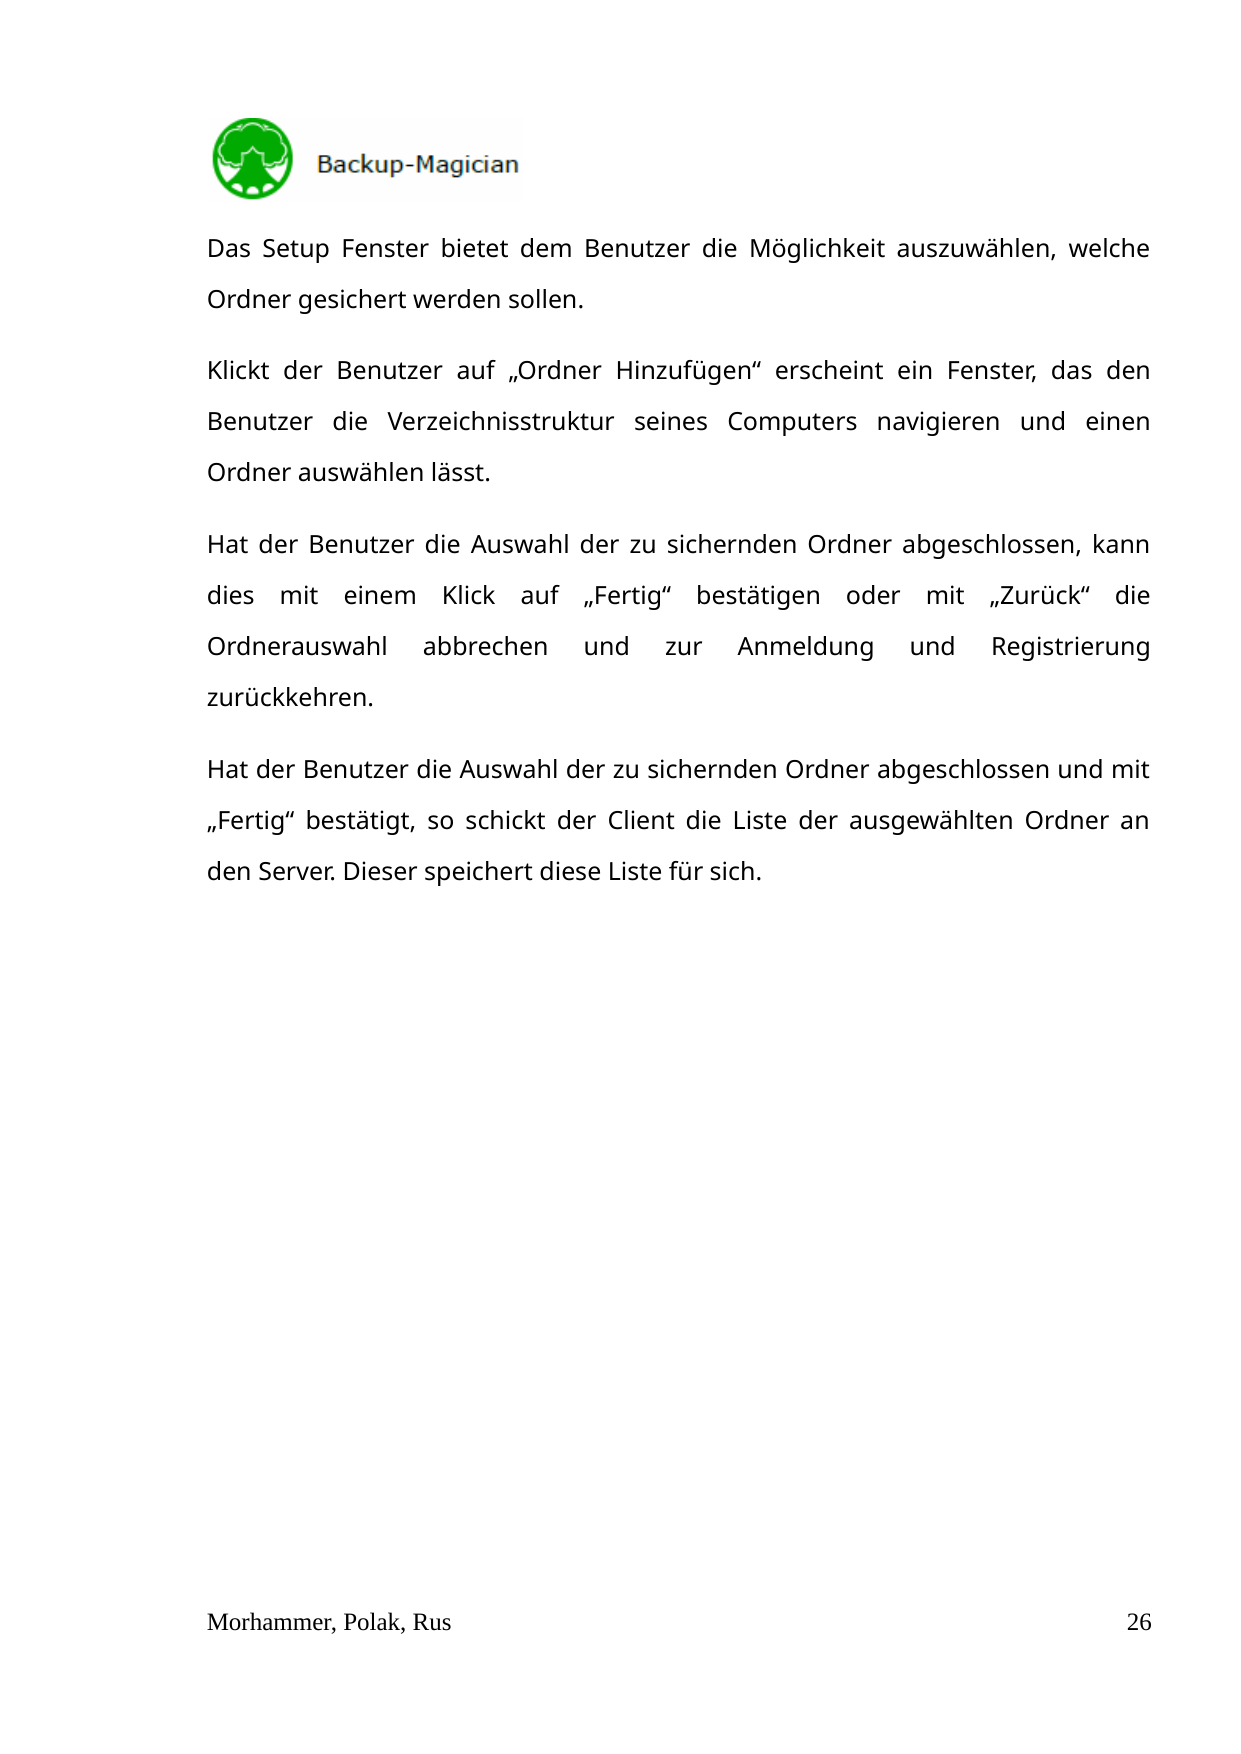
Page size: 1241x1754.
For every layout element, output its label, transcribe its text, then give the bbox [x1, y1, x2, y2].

text Hat der Benutzer die Auswahl der zu sichernden Ordner abgeschlossen und mit „Fertig“ bestätigt, so schickt der Client die Liste der ausgewählten Ordner an den Server. Dieser speichert diese Liste für sich. [207, 752, 1152, 888]
picture [210, 118, 523, 201]
text Das Setup Fenster bietet dem Benutzer die Möglichkeit auszuwählen, welche Ordner gesichert werden sollen. [207, 230, 1152, 315]
text Hat der Benutzer die Auswahl der zu sichernden Ordner abgeschlossen, kann dies mit einem Klick auf „Fertig“ bestätigen oder mit „Zurück“ die Ordnerauswahl abbrechen und zur Anmeldung und Registrierung zurückkehren. [207, 527, 1152, 714]
text Klickt der Benutzer auf „Ordner Hinzufügen“ erscheint ein Fenster, das den Benutzer die Verzeichnisstruktur seines Computers navigieren und einen Ordner auswählen lässt. [207, 353, 1152, 489]
